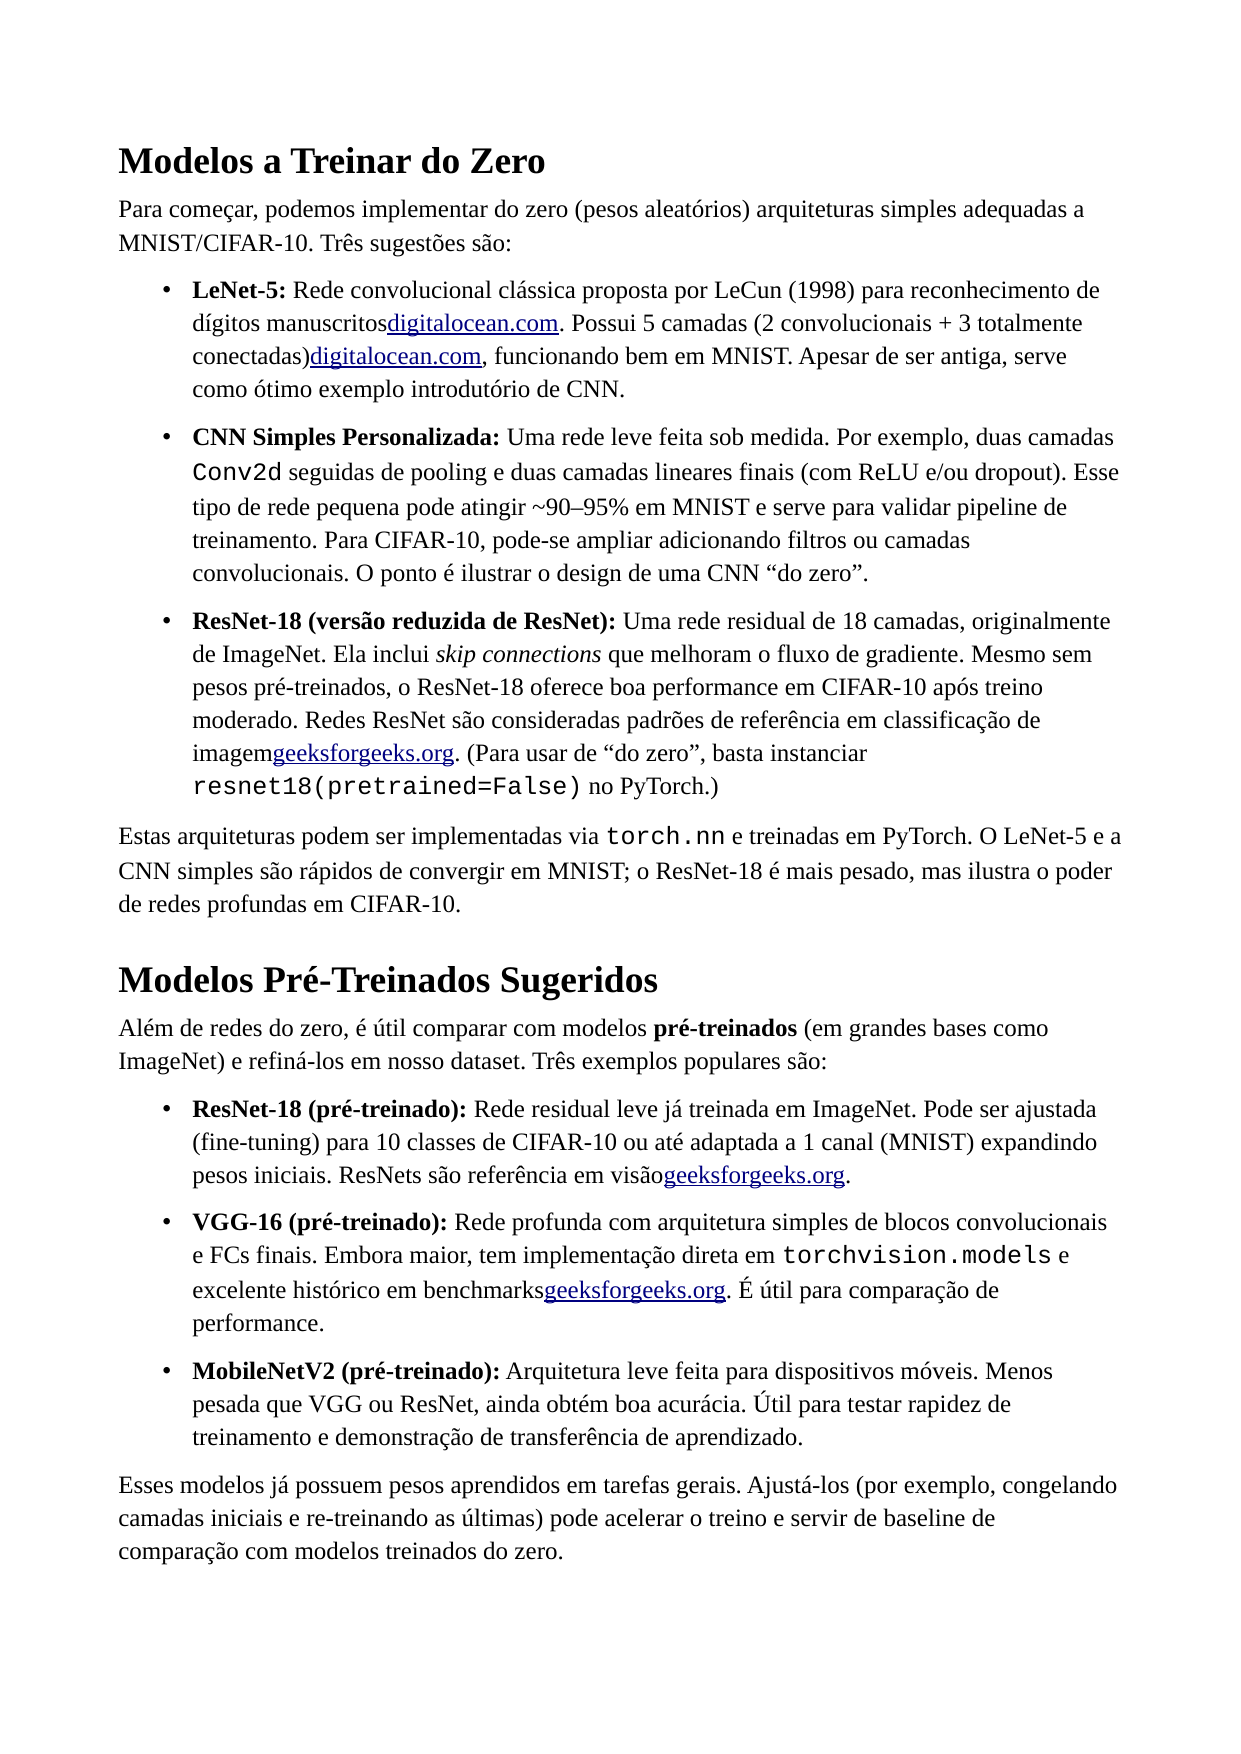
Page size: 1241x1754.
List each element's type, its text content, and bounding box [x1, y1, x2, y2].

list VGG-16 (pré-treinado): Rede profunda com arquitetura simples de blocos convolucionais e FCs finais. Embora maior, tem implementação direta em torchvision.models e excelente histórico em benchmarks​geeksforgeeks.org. É útil para comparação de performance. [162, 1207, 1122, 1337]
subtitle Modelos Pré-Treinados Sugeridos [118, 957, 1122, 1001]
text Para começar, podemos implementar do zero (pesos aleatórios) arquiteturas simples adequadas a MNIST/CIFAR-10. Três sugestões são: [118, 194, 1122, 256]
list LeNet-5: Rede convolucional clássica proposta por LeCun (1998) para reconhecimento de dígitos manuscritos​digitalocean.com. Possui 5 camadas (2 convolucionais + 3 totalmente conectadas)​digitalocean.com, funcionando bem em MNIST. Apesar de ser antiga, serve como ótimo exemplo introdutório de CNN. [162, 275, 1122, 403]
subtitle Modelos a Treinar do Zero [118, 139, 1122, 182]
text Estas arquiteturas podem ser implementadas via torch.nn e treinadas em PyTorch. O LeNet-5 e a CNN simples são rápidos de convergir em MNIST; o ResNet-18 é mais pesado, mas ilustra o poder de redes profundas em CIFAR-10. [118, 821, 1122, 918]
text Além de redes do zero, é útil comparar com modelos pré-treinados (em grandes bases como ImageNet) e refiná-los em nosso dataset. Três exemplos populares são: [118, 1013, 1122, 1075]
list ResNet-18 (pré-treinado): Rede residual leve já treinada em ImageNet. Pode ser ajustada (fine-tuning) para 10 classes de CIFAR-10 ou até adaptada a 1 canal (MNIST) expandindo pesos iniciais. ResNets são referência em visão​geeksforgeeks.org. [162, 1094, 1122, 1188]
list ResNet-18 (versão reduzida de ResNet): Uma rede residual de 18 camadas, originalmente de ImageNet. Ela inclui skip connections que melhoram o fluxo de gradiente. Mesmo sem pesos pré-treinados, o ResNet-18 oferece boa performance em CIFAR-10 após treino moderado. Redes ResNet são consideradas padrões de referência em classificação de imagem​geeksforgeeks.org. (Para usar de “do zero”, basta instanciar resnet18(pretrained=False) no PyTorch.) [162, 606, 1122, 802]
list MobileNetV2 (pré-treinado): Arquitetura leve feita para dispositivos móveis. Menos pesada que VGG ou ResNet, ainda obtém boa acurácia. Útil para testar rapidez de treinamento e demonstração de transferência de aprendizado. [162, 1356, 1122, 1451]
list CNN Simples Personalizada: Uma rede leve feita sob medida. Por exemplo, duas camadas Conv2d seguidas de pooling e duas camadas lineares finais (com ReLU e/ou dropout). Esse tipo de rede pequena pode atingir ~90–95% em MNIST e serve para validar pipeline de treinamento. Para CIFAR-10, pode-se ampliar adicionando filtros ou camadas convolucionais. O ponto é ilustrar o design de uma CNN “do zero”. [162, 422, 1122, 587]
text Esses modelos já possuem pesos aprendidos em tarefas gerais. Ajustá-los (por exemplo, congelando camadas iniciais e re-treinando as últimas) pode acelerar o treino e servir de baseline de comparação com modelos treinados do zero. [118, 1470, 1122, 1564]
